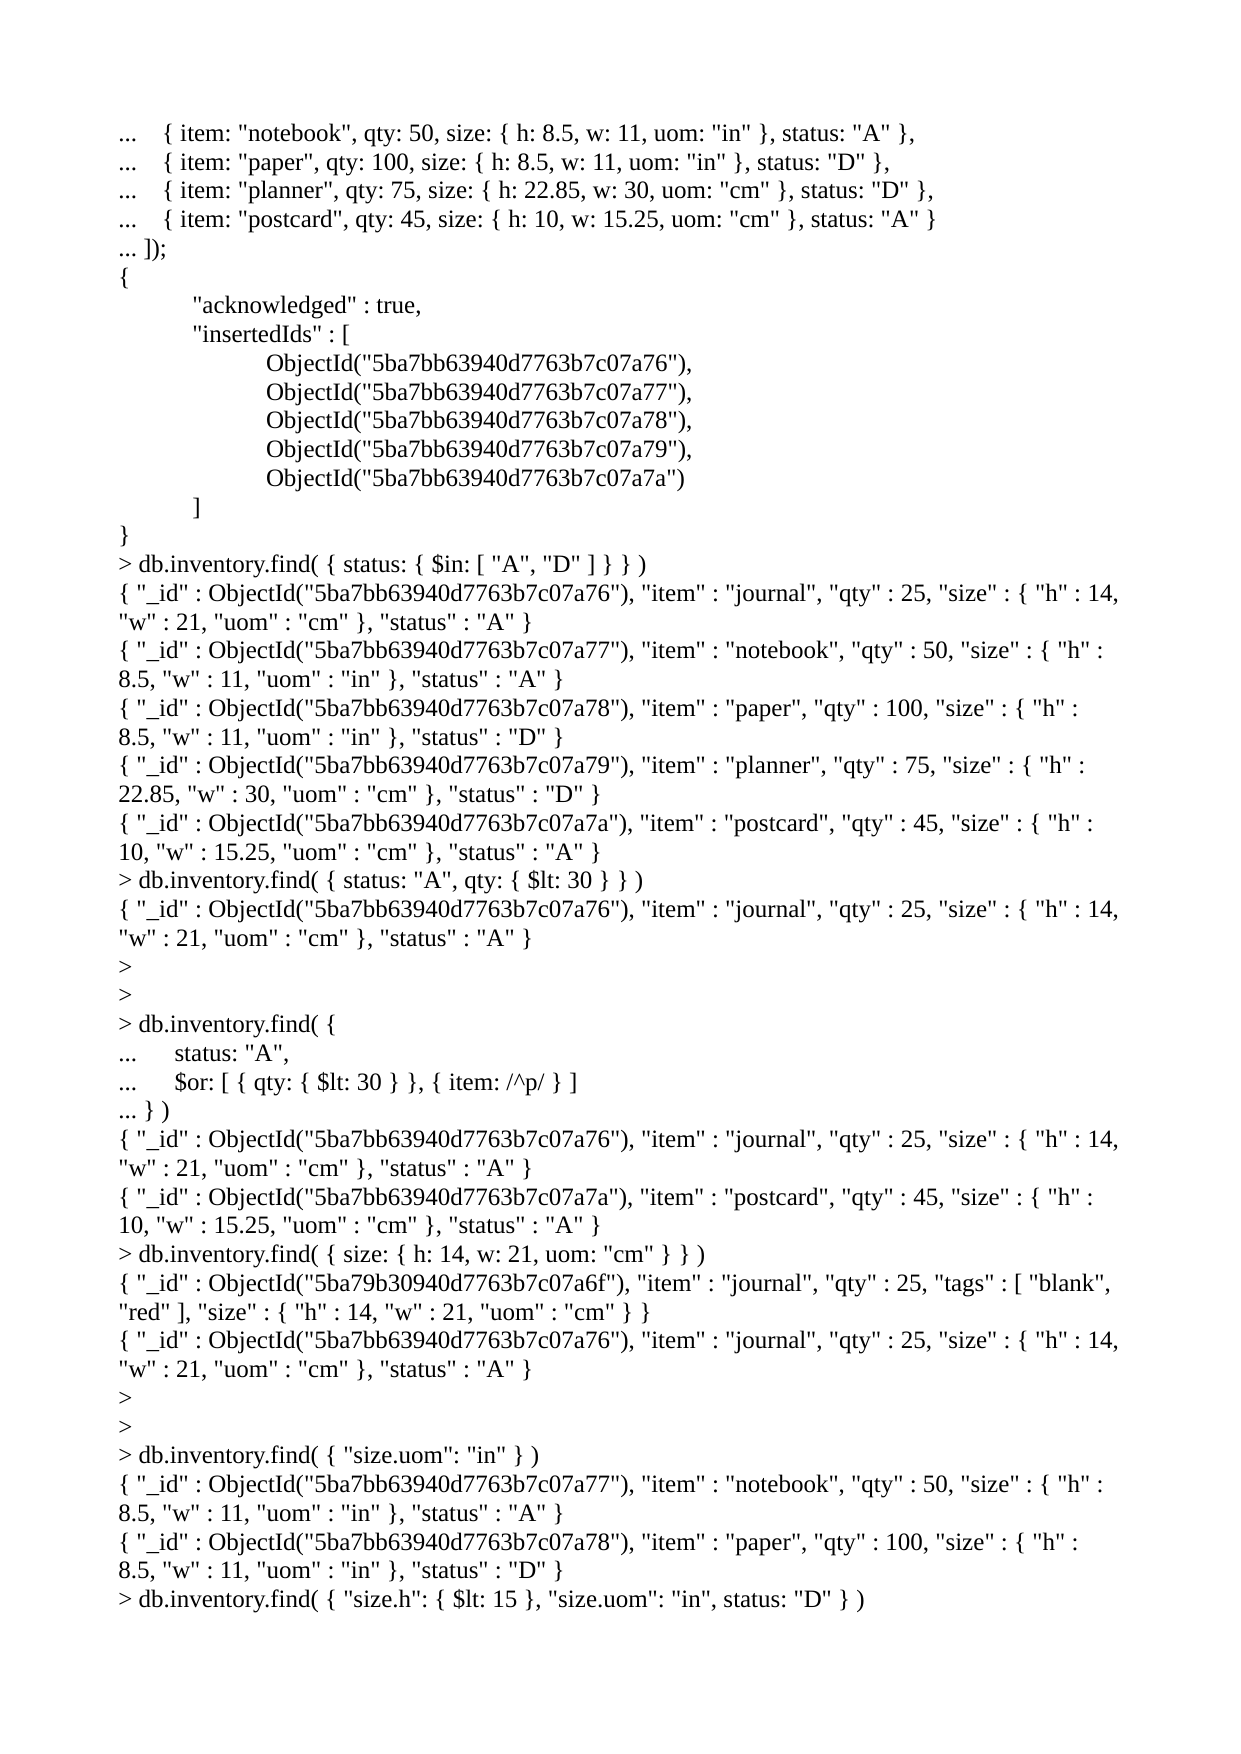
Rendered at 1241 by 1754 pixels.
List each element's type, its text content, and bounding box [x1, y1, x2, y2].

text > [118, 981, 1122, 1009]
text ... { item: "postcard", qty: 45, size: { h: 10, w: 15.25, uom: "cm" }, status: "A" } [118, 204, 1122, 233]
text ... { item: "notebook", qty: 50, size: { h: 8.5, w: 11, uom: "in" }, status: "A" }, [118, 118, 1122, 147]
text > [118, 1412, 1122, 1441]
text { "_id" : ObjectId("5ba7bb63940d7763b7c07a7a"), "item" : "postcard", "qty" : 45, "size" : { "h" : 10, "w" : 15.25, "uom" : "cm" }, "status" : "A" } [118, 1182, 1122, 1239]
text ObjectId("5ba7bb63940d7763b7c07a7a") [118, 463, 1122, 492]
text { "_id" : ObjectId("5ba79b30940d7763b7c07a6f"), "item" : "journal", "qty" : 25, "tags" : [ "blank", "red" ], "size" : { "h" : 14, "w" : 21, "uom" : "cm" } } [118, 1268, 1122, 1326]
text > db.inventory.find( { status: { $in: [ "A", "D" ] } } ) [118, 549, 1122, 578]
text } [118, 521, 1122, 549]
text > db.inventory.find( { "size.uom": "in" } ) [118, 1441, 1122, 1469]
text { "_id" : ObjectId("5ba7bb63940d7763b7c07a79"), "item" : "planner", "qty" : 75, "size" : { "h" : 22.85, "w" : 30, "uom" : "cm" }, "status" : "D" } [118, 751, 1122, 808]
text { "_id" : ObjectId("5ba7bb63940d7763b7c07a76"), "item" : "journal", "qty" : 25, "size" : { "h" : 14, "w" : 21, "uom" : "cm" }, "status" : "A" } [118, 1124, 1122, 1182]
text "acknowledged" : true, [118, 291, 1122, 319]
text { "_id" : ObjectId("5ba7bb63940d7763b7c07a78"), "item" : "paper", "qty" : 100, "size" : { "h" : 8.5, "w" : 11, "uom" : "in" }, "status" : "D" } [118, 693, 1122, 751]
text ObjectId("5ba7bb63940d7763b7c07a76"), [118, 348, 1122, 377]
text > db.inventory.find( { [118, 1009, 1122, 1038]
text { "_id" : ObjectId("5ba7bb63940d7763b7c07a76"), "item" : "journal", "qty" : 25, "size" : { "h" : 14, "w" : 21, "uom" : "cm" }, "status" : "A" } [118, 894, 1122, 952]
text { "_id" : ObjectId("5ba7bb63940d7763b7c07a7a"), "item" : "postcard", "qty" : 45, "size" : { "h" : 10, "w" : 15.25, "uom" : "cm" }, "status" : "A" } [118, 808, 1122, 866]
text ObjectId("5ba7bb63940d7763b7c07a77"), [118, 377, 1122, 406]
text ... { item: "paper", qty: 100, size: { h: 8.5, w: 11, uom: "in" }, status: "D" }, [118, 147, 1122, 176]
text > db.inventory.find( { size: { h: 14, w: 21, uom: "cm" } } ) [118, 1239, 1122, 1268]
text > [118, 952, 1122, 981]
text ] [118, 492, 1122, 521]
text { "_id" : ObjectId("5ba7bb63940d7763b7c07a76"), "item" : "journal", "qty" : 25, "size" : { "h" : 14, "w" : 21, "uom" : "cm" }, "status" : "A" } [118, 578, 1122, 636]
text ... } ) [118, 1096, 1122, 1124]
text > db.inventory.find( { "size.h": { $lt: 15 }, "size.uom": "in", status: "D" } ) [118, 1584, 1122, 1613]
text ... status: "A", [118, 1038, 1122, 1067]
text > [118, 1383, 1122, 1412]
text ObjectId("5ba7bb63940d7763b7c07a79"), [118, 434, 1122, 463]
text ... $or: [ { qty: { $lt: 30 } }, { item: /^p/ } ] [118, 1067, 1122, 1096]
text { "_id" : ObjectId("5ba7bb63940d7763b7c07a78"), "item" : "paper", "qty" : 100, "size" : { "h" : 8.5, "w" : 11, "uom" : "in" }, "status" : "D" } [118, 1527, 1122, 1584]
text { "_id" : ObjectId("5ba7bb63940d7763b7c07a77"), "item" : "notebook", "qty" : 50, "size" : { "h" : 8.5, "w" : 11, "uom" : "in" }, "status" : "A" } [118, 636, 1122, 693]
text ObjectId("5ba7bb63940d7763b7c07a78"), [118, 406, 1122, 434]
text > db.inventory.find( { status: "A", qty: { $lt: 30 } } ) [118, 866, 1122, 894]
text { [118, 262, 1122, 291]
text { "_id" : ObjectId("5ba7bb63940d7763b7c07a77"), "item" : "notebook", "qty" : 50, "size" : { "h" : 8.5, "w" : 11, "uom" : "in" }, "status" : "A" } [118, 1469, 1122, 1527]
text "insertedIds" : [ [118, 319, 1122, 348]
text ... { item: "planner", qty: 75, size: { h: 22.85, w: 30, uom: "cm" }, status: "D" }, [118, 176, 1122, 204]
text { "_id" : ObjectId("5ba7bb63940d7763b7c07a76"), "item" : "journal", "qty" : 25, "size" : { "h" : 14, "w" : 21, "uom" : "cm" }, "status" : "A" } [118, 1326, 1122, 1383]
text ... ]); [118, 233, 1122, 262]
